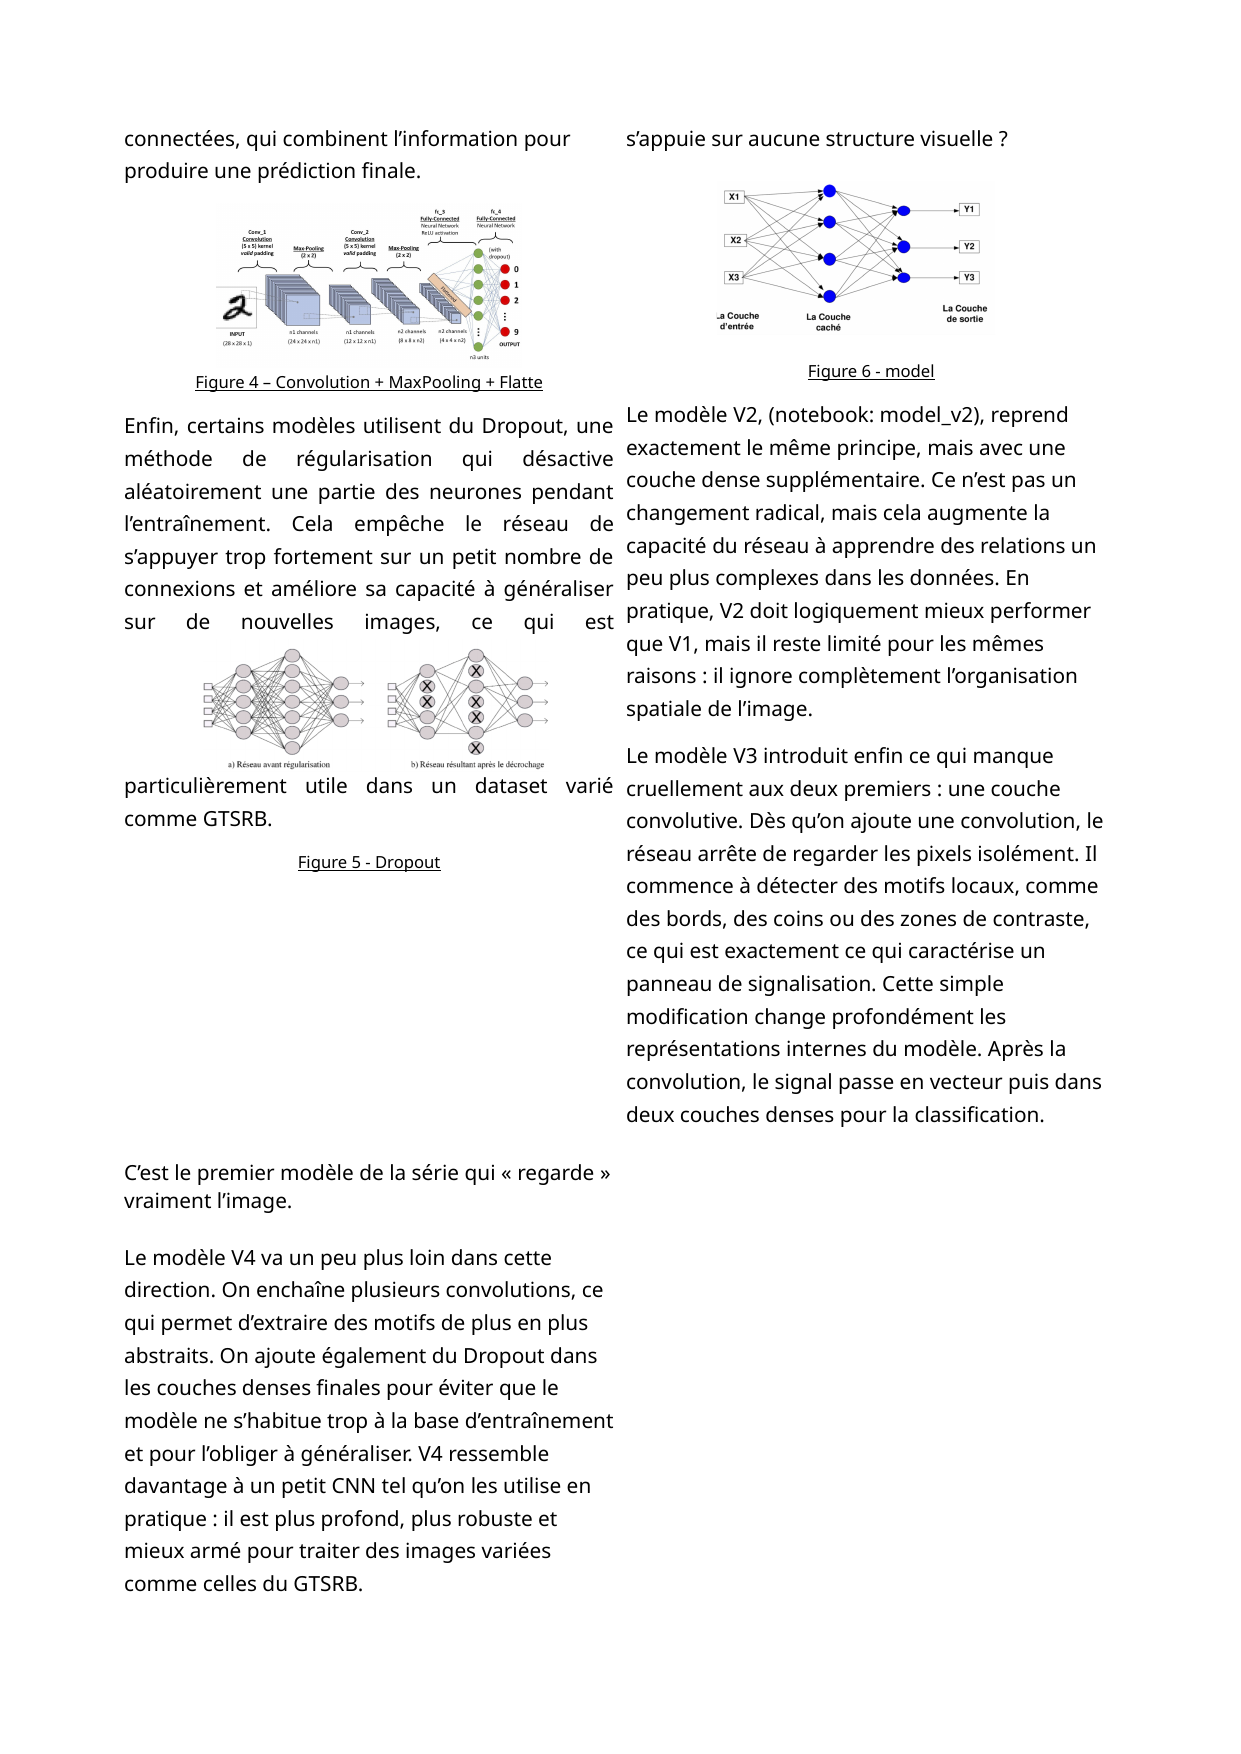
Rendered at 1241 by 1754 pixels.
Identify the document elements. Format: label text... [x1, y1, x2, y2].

picture [202, 639, 550, 772]
picture [716, 181, 996, 335]
table_header connectées, qui combinent l’information pour produire une prédiction finale. Figure 4 – Convolution + MaxPooling + Flatte Enfin, certains modèles utilisent du Dropout, une méthode de régularisation qui désactive aléatoirement une partie des neurones pendant l’entraînement. Cela empêche le réseau de s’appuyer trop fortement sur un petit nombre de connexions et améliore sa capacité à généraliser sur de nouvelles images, ce qui est particulièrement utile dans un dataset varié comme GTSRB. Figure 5 - Dropout [118, 118, 620, 1152]
table_header C’est le premier modèle de la série qui « regarde » vraiment l’image. Le modèle V4 va un peu plus loin dans cette direction. On enchaîne plusieurs convolutions, ce qui permet d’extraire des motifs de plus en plus abstraits. On ajoute également du Dropout dans les couches denses finales pour éviter que le modèle ne s’habitue trop à la base d’entraînement et pour l’obliger à généraliser. V4 ressemble davantage à un petit CNN tel qu’on les utilise en pratique : il est plus profond, plus robuste et mieux armé pour traiter des images variées comme celles du GTSRB. [118, 1152, 620, 1621]
picture [216, 203, 523, 368]
table_header [620, 1152, 1122, 1621]
table_header s’appuie sur aucune structure visuelle ? Figure 6 - model Le modèle V2, (notebook: model_v2), reprend exactement le même principe, mais avec une couche dense supplémentaire. Ce n’est pas un changement radical, mais cela augmente la capacité du réseau à apprendre des relations un peu plus complexes dans les données. En pratique, V2 doit logiquement mieux performer que V1, mais il reste limité pour les mêmes raisons : il ignore complètement l’organisation spatiale de l’image. Le modèle V3 introduit enfin ce qui manque cruellement aux deux premiers : une couche convolutive. Dès qu’on ajoute une convolution, le réseau arrête de regarder les pixels isolément. Il commence à détecter des motifs locaux, comme des bords, des coins ou des zones de contraste, ce qui est exactement ce qui caractérise un panneau de signalisation. Cette simple modification change profondément les représentations internes du modèle. Après la convolution, le signal passe en vecteur puis dans deux couches denses pour la classification. [620, 118, 1122, 1152]
